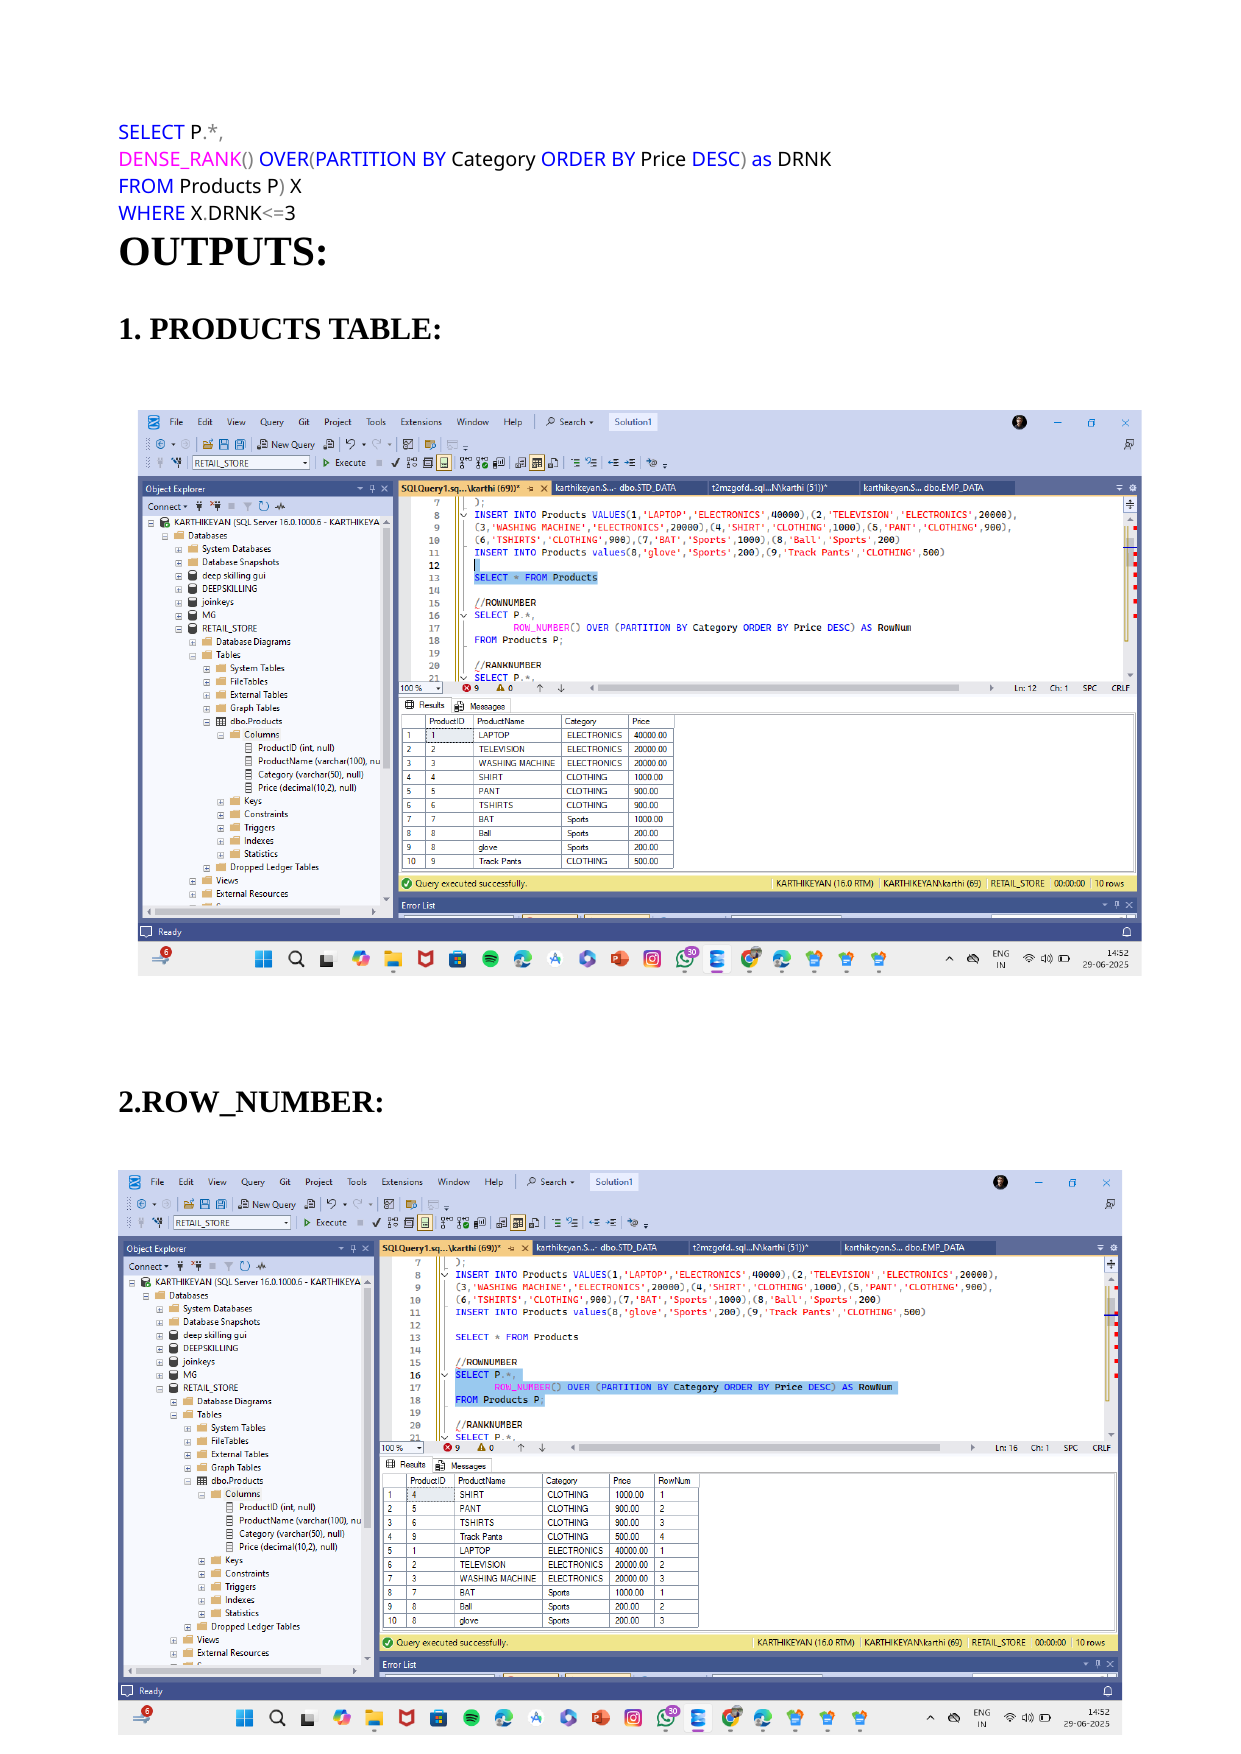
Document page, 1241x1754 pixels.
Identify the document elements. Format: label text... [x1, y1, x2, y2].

picture [137, 410, 1142, 976]
text WHERE X.DRNK<=3 [118, 199, 1122, 226]
text 1. PRODUCTS TABLE: [118, 310, 1122, 346]
text 2.ROW_NUMBER: [118, 1083, 1122, 1119]
text OUTPUTS: [118, 226, 1122, 274]
text FROM Products P) X [118, 172, 1122, 199]
text DENSE_RANK() OVER(PARTITION BY Category ORDER BY Price DESC) as DRNK [118, 145, 1122, 172]
text SELECT P.*, [118, 118, 1122, 145]
picture [118, 1170, 1123, 1735]
